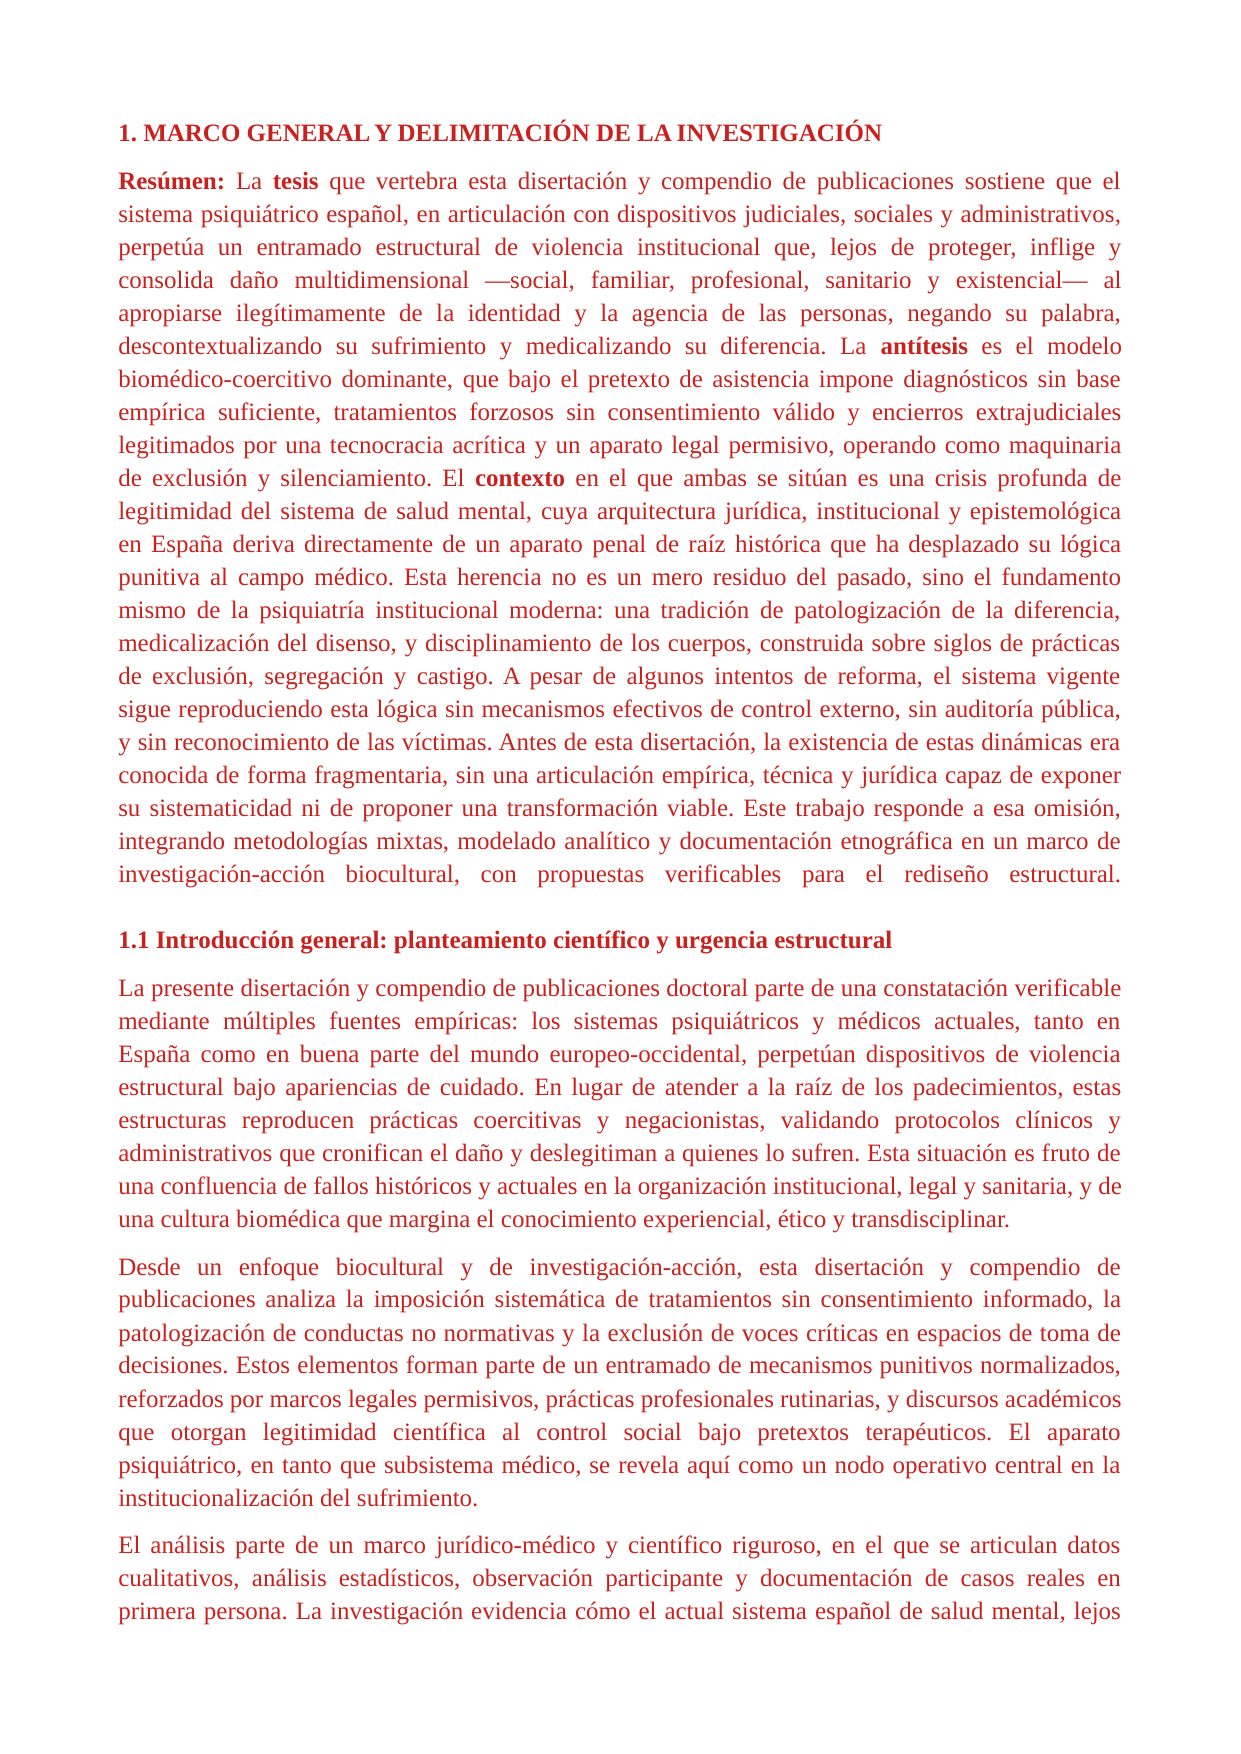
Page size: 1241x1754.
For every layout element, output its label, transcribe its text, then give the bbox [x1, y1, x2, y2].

text Resúmen: La tesis que vertebra esta disertación y compendio de publicaciones sostiene que el sistema psiquiátrico español, en articulación con dispositivos judiciales, sociales y administrativos, perpetúa un entramado estructural de violencia institucional que, lejos de proteger, inflige y consolida daño multidimensional —social, familiar, profesional, sanitario y existencial— al apropiarse ilegítimamente de la identidad y la agencia de las personas, negando su palabra, descontextualizando su sufrimiento y medicalizando su diferencia. La antítesis es el modelo biomédico-coercitivo dominante, que bajo el pretexto de asistencia impone diagnósticos sin base empírica suficiente, tratamientos forzosos sin consentimiento válido y encierros extrajudiciales legitimados por una tecnocracia acrítica y un aparato legal permisivo, operando como maquinaria de exclusión y silenciamiento. El contexto en el que ambas se sitúan es una crisis profunda de legitimidad del sistema de salud mental, cuya arquitectura jurídica, institucional y epistemológica en España deriva directamente de un aparato penal de raíz histórica que ha desplazado su lógica punitiva al campo médico. Esta herencia no es un mero residuo del pasado, sino el fundamento mismo de la psiquiatría institucional moderna: una tradición de patologización de la diferencia, medicalización del disenso, y disciplinamiento de los cuerpos, construida sobre siglos de prácticas de exclusión, segregación y castigo. A pesar de algunos intentos de reforma, el sistema vigente sigue reproduciendo esta lógica sin mecanismos efectivos de control externo, sin auditoría pública, y sin reconocimiento de las víctimas. Antes de esta disertación, la existencia de estas dinámicas era conocida de forma fragmentaria, sin una articulación empírica, técnica y jurídica capaz de exponer su sistematicidad ni de proponer una transformación viable. Este trabajo responde a esa omisión, integrando metodologías mixtas, modelado analítico y documentación etnográfica en un marco de investigación-acción biocultural, con propuestas verificables para el rediseño estructural. 1.1 Introducción general: planteamiento científico y urgencia estructural [118, 166, 1122, 954]
text Desde un enfoque biocultural y de investigación-acción, esta disertación y compendio de publicaciones analiza la imposición sistemática de tratamientos sin consentimiento informado, la patologización de conductas no normativas y la exclusión de voces críticas en espacios de toma de decisiones. Estos elementos forman parte de un entramado de mecanismos punitivos normalizados, reforzados por marcos legales permisivos, prácticas profesionales rutinarias, y discursos académicos que otorgan legitimidad científica al control social bajo pretextos terapéuticos. El aparato psiquiátrico, en tanto que subsistema médico, se revela aquí como un nodo operativo central en la institucionalización del sufrimiento. [118, 1252, 1122, 1511]
text El análisis parte de un marco jurídico-médico y científico riguroso, en el que se articulan datos cualitativos, análisis estadísticos, observación participante y documentación de casos reales en primera persona. La investigación evidencia cómo el actual sistema español de salud mental, lejos [118, 1530, 1122, 1625]
text La presente disertación y compendio de publicaciones doctoral parte de una constatación verificable mediante múltiples fuentes empíricas: los sistemas psiquiátricos y médicos actuales, tanto en España como en buena parte del mundo europeo-occidental, perpetúan dispositivos de violencia estructural bajo apariencias de cuidado. En lugar de atender a la raíz de los padecimientos, estas estructuras reproducen prácticas coercitivas y negacionistas, validando protocolos clínicos y administrativos que cronifican el daño y deslegitiman a quienes lo sufren. Esta situación es fruto de una confluencia de fallos históricos y actuales en la organización institucional, legal y sanitaria, y de una cultura biomédica que margina el conocimiento experiencial, ético y transdisciplinar. [118, 973, 1122, 1233]
text 1. MARCO GENERAL Y DELIMITACIÓN DE LA INVESTIGACIÓN [118, 118, 1122, 147]
